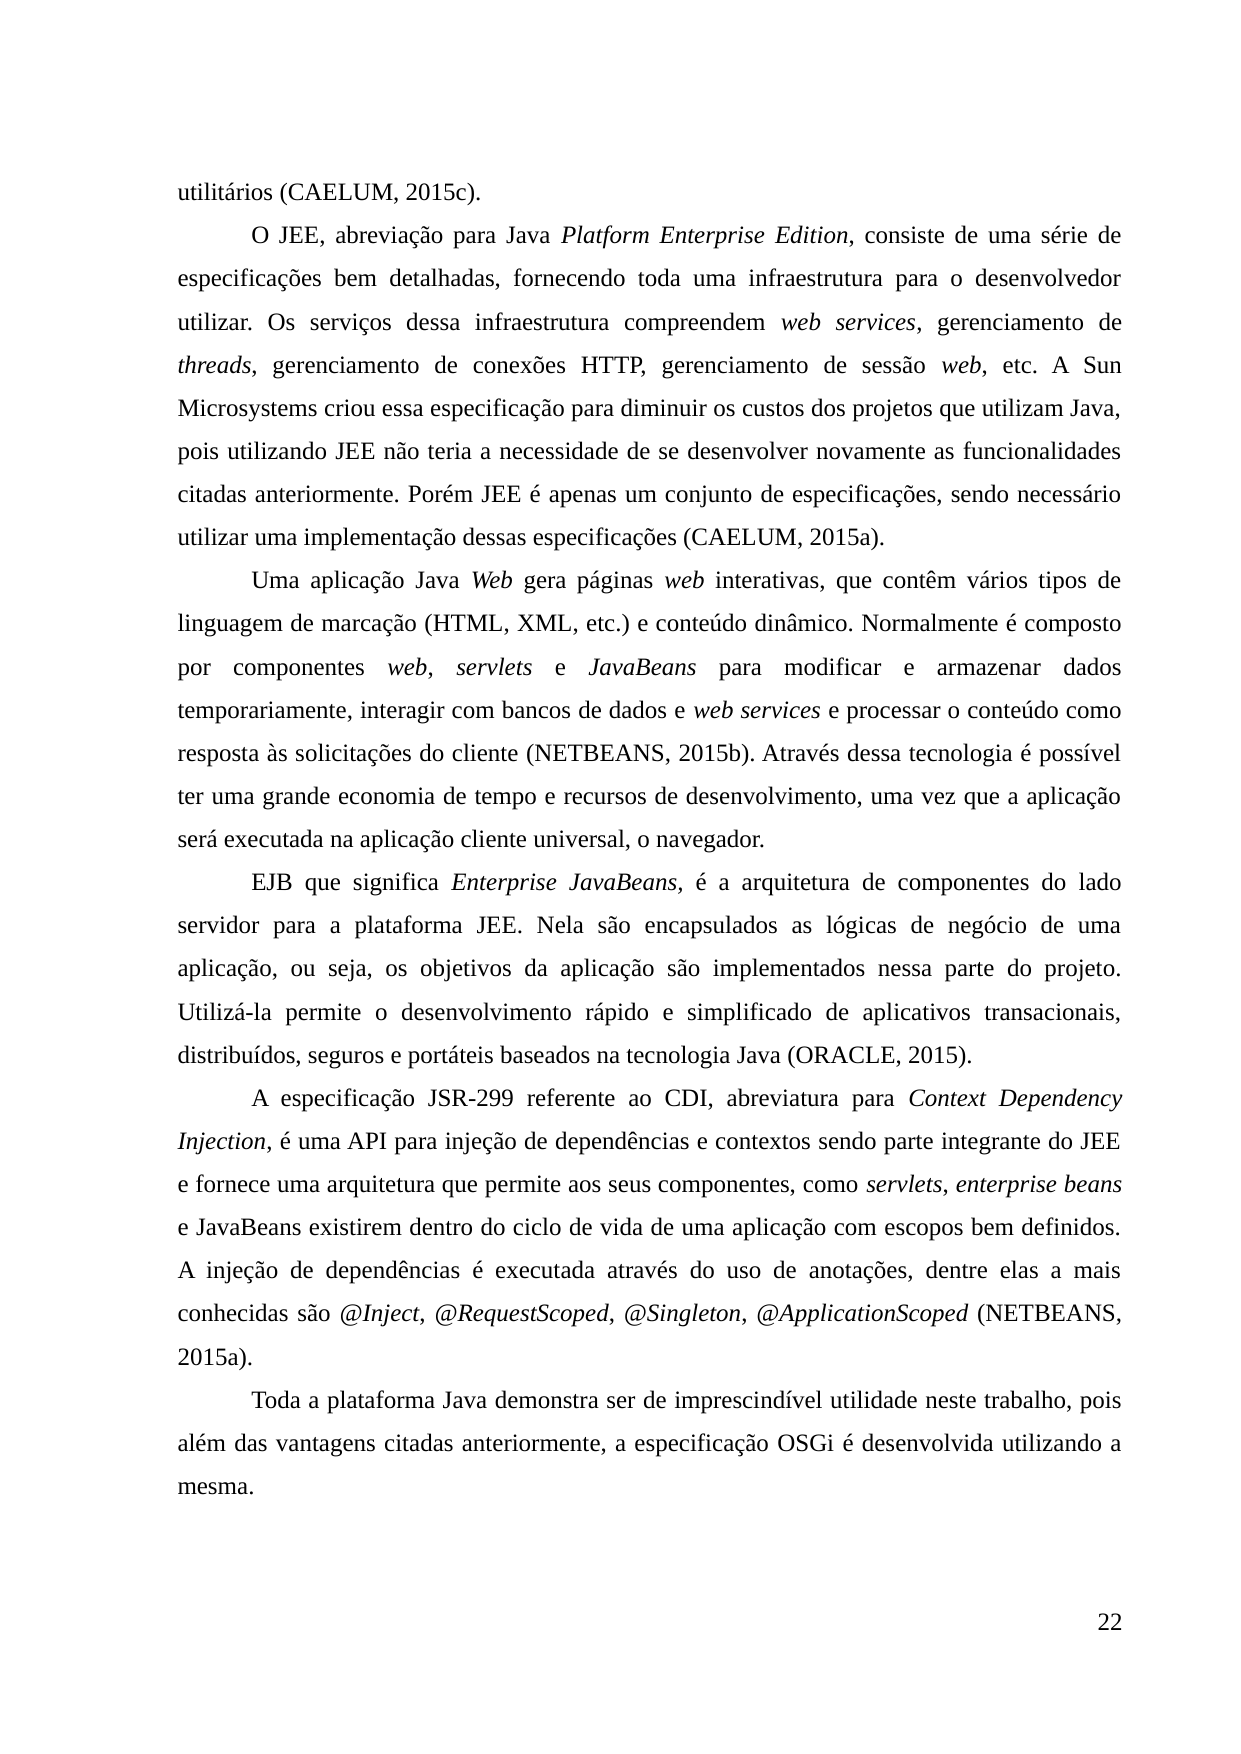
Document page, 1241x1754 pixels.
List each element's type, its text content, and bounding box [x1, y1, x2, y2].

text Uma aplicação Java Web gera páginas web interativas, que contêm vários tipos de linguagem de marcação (HTML, XML, etc.) e conteúdo dinâmico. Normalmente é composto por componentes web, servlets e JavaBeans para modificar e armazenar dados temporariamente, interagir com bancos de dados e web services e processar o conteúdo como resposta às solicitações do cliente (NETBEANS, 2015b). Através dessa tecnologia é possível ter uma grande economia de tempo e recursos de desenvolvimento, uma vez que a aplicação será executada na aplicação cliente universal, o navegador. [177, 565, 1122, 853]
text utilitários (CAELUM, 2015c). [177, 177, 1122, 206]
text EJB que significa Enterprise JavaBeans, é a arquitetura de componentes do lado servidor para a plataforma JEE. Nela são encapsulados as lógicas de negócio de uma aplicação, ou seja, os objetivos da aplicação são implementados nessa parte do projeto. Utilizá-la permite o desenvolvimento rápido e simplificado de aplicativos transacionais, distribuídos, seguros e portáteis baseados na tecnologia Java (ORACLE, 2015). [177, 867, 1122, 1068]
text O JEE, abreviação para Java Platform Enterprise Edition, consiste de uma série de especificações bem detalhadas, fornecendo toda uma infraestrutura para o desenvolvedor utilizar. Os serviços dessa infraestrutura compreendem web services, gerenciamento de threads, gerenciamento de conexões HTTP, gerenciamento de sessão web, etc. A Sun Microsystems criou essa especificação para diminuir os custos dos projetos que utilizam Java, pois utilizando JEE não teria a necessidade de se desenvolver novamente as funcionalidades citadas anteriormente. Porém JEE é apenas um conjunto de especificações, sendo necessário utilizar uma implementação dessas especificações (CAELUM, 2015a). [177, 220, 1122, 551]
text Toda a plataforma Java demonstra ser de imprescindível utilidade neste trabalho, pois além das vantagens citadas anteriormente, a especificação OSGi é desenvolvida utilizando a mesma. [177, 1385, 1122, 1500]
text A especificação JSR-299 referente ao CDI, abreviatura para Context Dependency Injection, é uma API para injeção de dependências e contextos sendo parte integrante do JEE e fornece uma arquitetura que permite aos seus componentes, como servlets, enterprise beans e JavaBeans existirem dentro do ciclo de vida de uma aplicação com escopos bem definidos. A injeção de dependências é executada através do uso de anotações, dentre elas a mais conhecidas são @Inject, @RequestScoped, @Singleton, @ApplicationScoped (NETBEANS, 2015a). [177, 1083, 1122, 1370]
